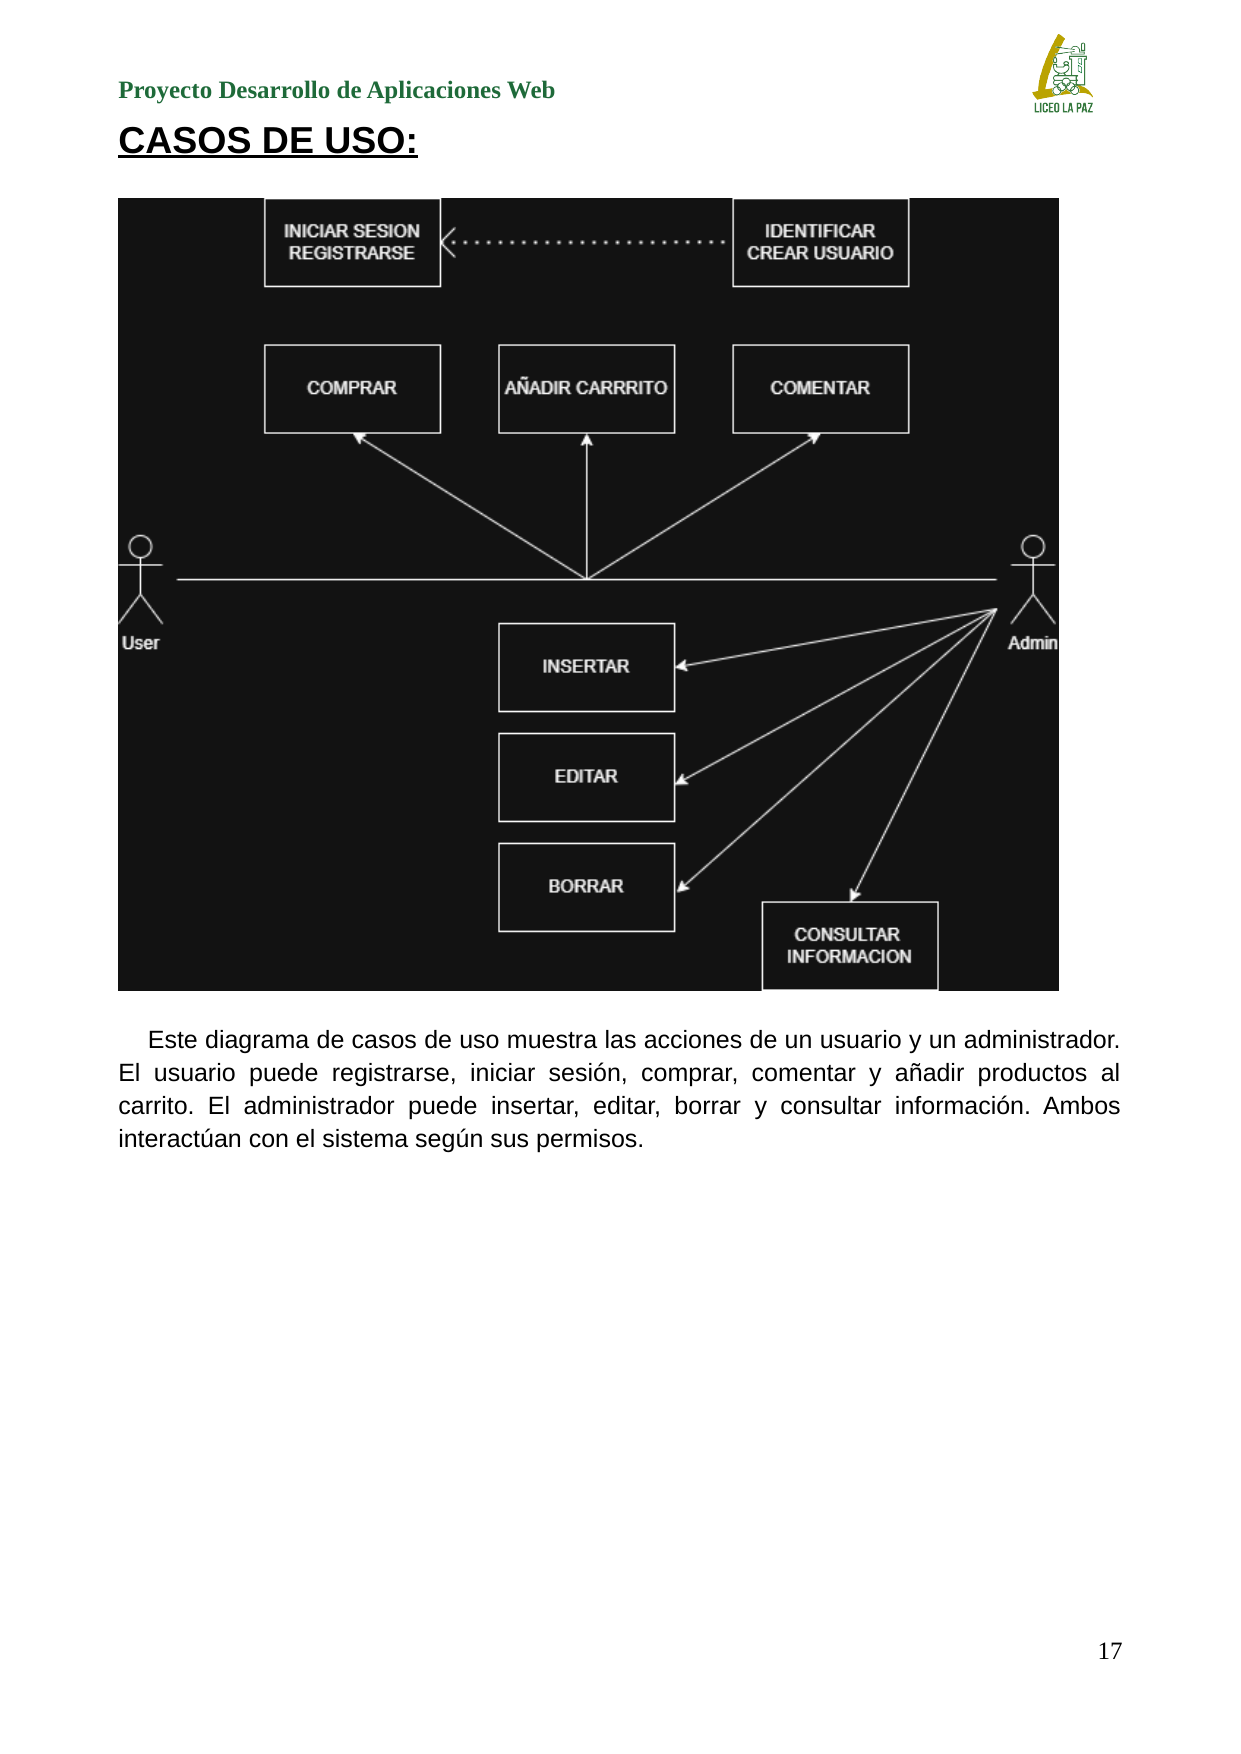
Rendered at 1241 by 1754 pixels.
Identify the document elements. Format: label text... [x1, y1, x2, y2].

picture [1025, 26, 1100, 121]
picture [118, 198, 1059, 991]
text Este diagrama de casos de uso muestra las acciones de un usuario y un administrador. El usuario puede registrarse, iniciar sesión, comprar, comentar y añadir productos al carrito. El administrador puede insertar, editar, borrar y consultar información. Ambos interactúan con el sistema según sus permisos. [118, 1025, 1122, 1152]
subtitle CASOS DE USO: [118, 118, 1122, 161]
